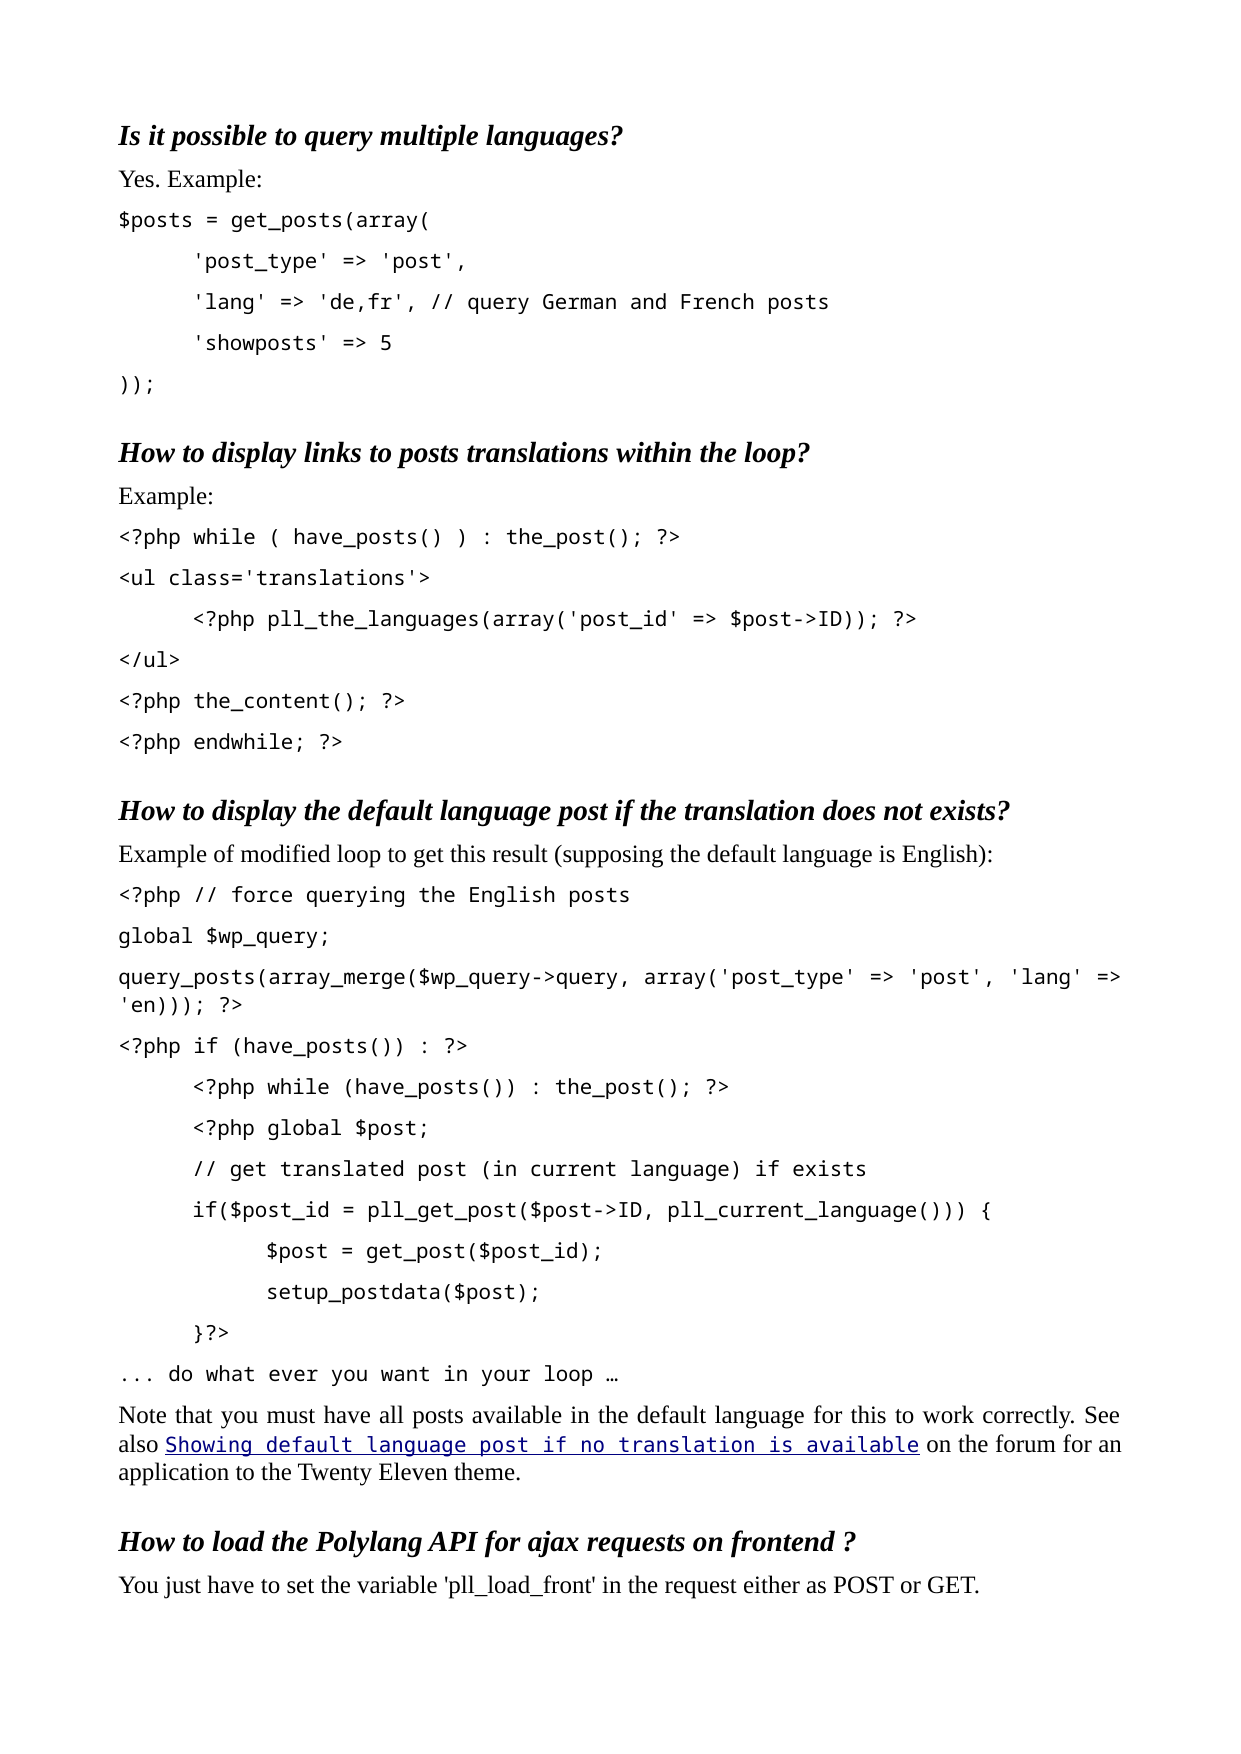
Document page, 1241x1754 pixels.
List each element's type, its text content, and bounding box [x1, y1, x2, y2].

text <?php pll_the_languages(array('post_id' => $post->ID)); ?> [118, 604, 1122, 633]
text <?php if (have_posts()) : ?> [118, 1032, 1122, 1060]
text global $wp_query; [118, 921, 1122, 950]
text ... do what ever you want in your loop … [118, 1359, 1122, 1387]
text <?php while ( have_posts() ) : the_post(); ?> [118, 522, 1122, 551]
text Note that you must have all posts available in the default language for this to work correctly. See also Showing default language post if no translation is available on the forum for an application to the Twenty Eleven theme. [118, 1400, 1122, 1486]
text <?php while (have_posts()) : the_post(); ?> [118, 1072, 1122, 1101]
text Example: [118, 481, 1122, 510]
text <?php the_content(); ?> [118, 686, 1122, 714]
text setup_postdata($post); [118, 1277, 1122, 1306]
text if($post_id = pll_get_post($post->ID, pll_current_language())) { [118, 1195, 1122, 1224]
text // get translated post (in current language) if exists [118, 1154, 1122, 1183]
text 'lang' => 'de,fr', // query German and French posts [118, 287, 1122, 316]
subtitle How to display links to posts translations within the loop? [118, 435, 1122, 469]
subtitle How to load the Polylang API for ajax requests on frontend ? [118, 1524, 1122, 1557]
text }?> [118, 1318, 1122, 1347]
text Example of modified loop to get this result (supposing the default language is English): [118, 839, 1122, 868]
text $post = get_post($post_id); [118, 1236, 1122, 1265]
text <ul class='translations'> [118, 563, 1122, 592]
subtitle How to display the default language post if the translation does not exists? [118, 793, 1122, 827]
text 'post_type' => 'post', [118, 246, 1122, 275]
text )); [118, 369, 1122, 398]
text <?php // force querying the English posts [118, 880, 1122, 909]
text </ul> [118, 645, 1122, 674]
text query_posts(array_merge($wp_query->query, array('post_type' => 'post', 'lang' => 'en))); ?> [118, 962, 1122, 1019]
text You just have to set the variable 'pll_load_front' in the request either as POST or GET. [118, 1570, 1122, 1598]
text Yes. Example: [118, 164, 1122, 193]
text 'showposts' => 5 [118, 328, 1122, 357]
subtitle Is it possible to query multiple languages? [118, 118, 1122, 152]
text <?php global $post; [118, 1113, 1122, 1142]
text $posts = get_posts(array( [118, 205, 1122, 234]
text <?php endwhile; ?> [118, 727, 1122, 756]
